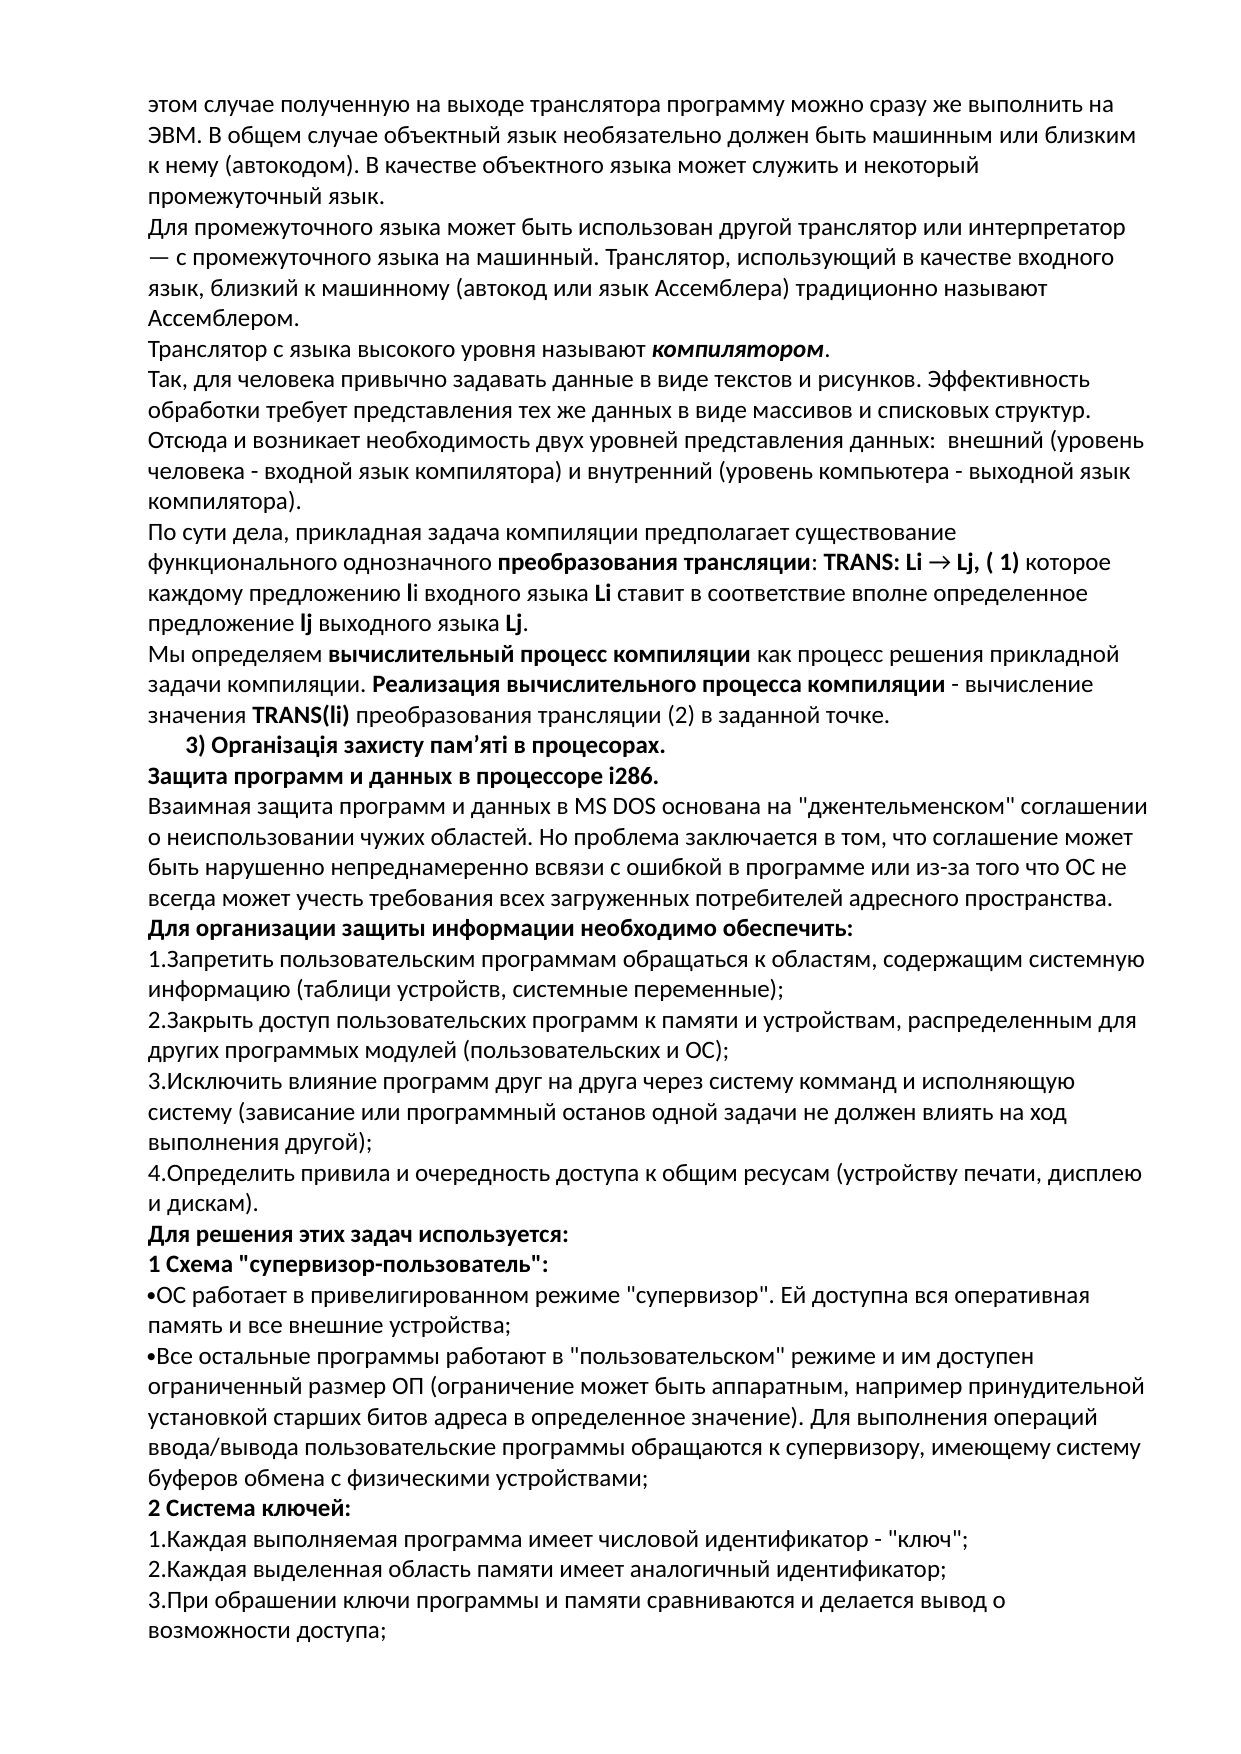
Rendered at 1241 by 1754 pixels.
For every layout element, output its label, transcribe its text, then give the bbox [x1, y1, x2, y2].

text Для решения этих задач используется: [148, 1218, 1152, 1248]
text Защита программ и данных в процессоре i286. [148, 760, 1152, 791]
list ОС работает в привелигированном режиме "супервизор". Ей доступна вся оперативная память и все внешние устройства; [148, 1279, 1152, 1340]
list При обрашении ключи программы и памяти сравниваются и делается вывод о возможности доступа; [148, 1584, 1152, 1645]
text Для промежуточного языка может быть использован другой транслятор или интерпретатор — с промежуточного языка на машинный. Транслятор, использующий в качестве входного язык, близкий к машинному (автокод или язык Ассемблера) традиционно называют Ассемблером. [148, 211, 1152, 333]
text Транслятор с языка высокого уровня называют компилятором. [148, 333, 1152, 363]
list Каждая выполняемая программа имеет числовой идентификатор - "ключ"; [148, 1523, 1152, 1553]
list Каждая выделенная область памяти имеет аналогичный идентификатор; [148, 1553, 1152, 1584]
text Взаимная защита программ и данных в MS DOS основана на "джентельменском" соглашении о неиспользовании чужих областей. Но проблема заключается в том, что соглашение может быть нарушенно непреднамеренно всвязи с ошибкой в программе или из-за того что ОС не всегда может учесть требования всех загруженных потребителей адресного пространства. [148, 791, 1152, 913]
list Запретить пользовательским программам обращаться к областям, содержащим системную информацию (таблици устройств, системные переменные); [148, 943, 1152, 1004]
text Так, для человека привычно задавать данные в виде текстов и рисунков. Эффективность обработки требует представления тех же данных в виде массивов и списковых структур. Отсюда и возникает необходимость двух уровней представления данных: внешний (уровень человека - входной язык компилятора) и внутренний (уровень компьютера - выходной язык компилятора). [148, 363, 1152, 516]
list Определить привила и очередность доступа к общим ресусам (устройству печати, дисплею и дискам). [148, 1157, 1152, 1218]
list Исключить влияние программ друг на друга через систему комманд и исполняющую систему (зависание или программный останов одной задачи не должен влиять на ход выполнения другой); [148, 1065, 1152, 1157]
text 3) Організація захисту пам’яті в процесорах. [166, 729, 1152, 760]
text По сути дела, прикладная задача компиляции предполагает существование функционального однозначного преобразования трансляции: TRANS: Li → Lj, ( 1) которое каждому предложению li входного языка Li ставит в соответствие вполне определенное предложение lj выходного языка Lj. [148, 516, 1152, 638]
text 2 Система ключей: [148, 1492, 1152, 1523]
list Все остальные программы работают в "пользовательском" режиме и им доступен ограниченный размер ОП (ограничение может быть аппаратным, например принудительной установкой старших битов адреса в определенное значение). Для выполнения операций ввода/вывода пользовательские программы обращаются к супервизору, имеющему систему буферов обмена с физическими устройствами; [148, 1340, 1152, 1492]
text Для организации защиты информации необходимо обеспечить: [148, 913, 1152, 943]
text этом случае полученную на выходе транслятора программу можно сразу же выполнить на ЭВМ. В общем случае объектный язык необязательно должен быть машинным или близким к нему (автокодом). В качестве объектного языка может служить и некоторый промежуточный язык. [148, 88, 1152, 211]
list Закрыть доступ пользовательских программ к памяти и устройствам, распределенным для других программых модулей (пользовательских и ОС); [148, 1004, 1152, 1065]
text 1 Схема "супервизор-пользователь": [148, 1248, 1152, 1279]
text Мы определяем вычислительный процесс компиляции как процесс решения прикладной задачи компиляции. Реализация вычислительного процесса компиляции - вычисление значения TRANS(li) преобразования трансляции (2) в заданной точке. [148, 638, 1152, 729]
